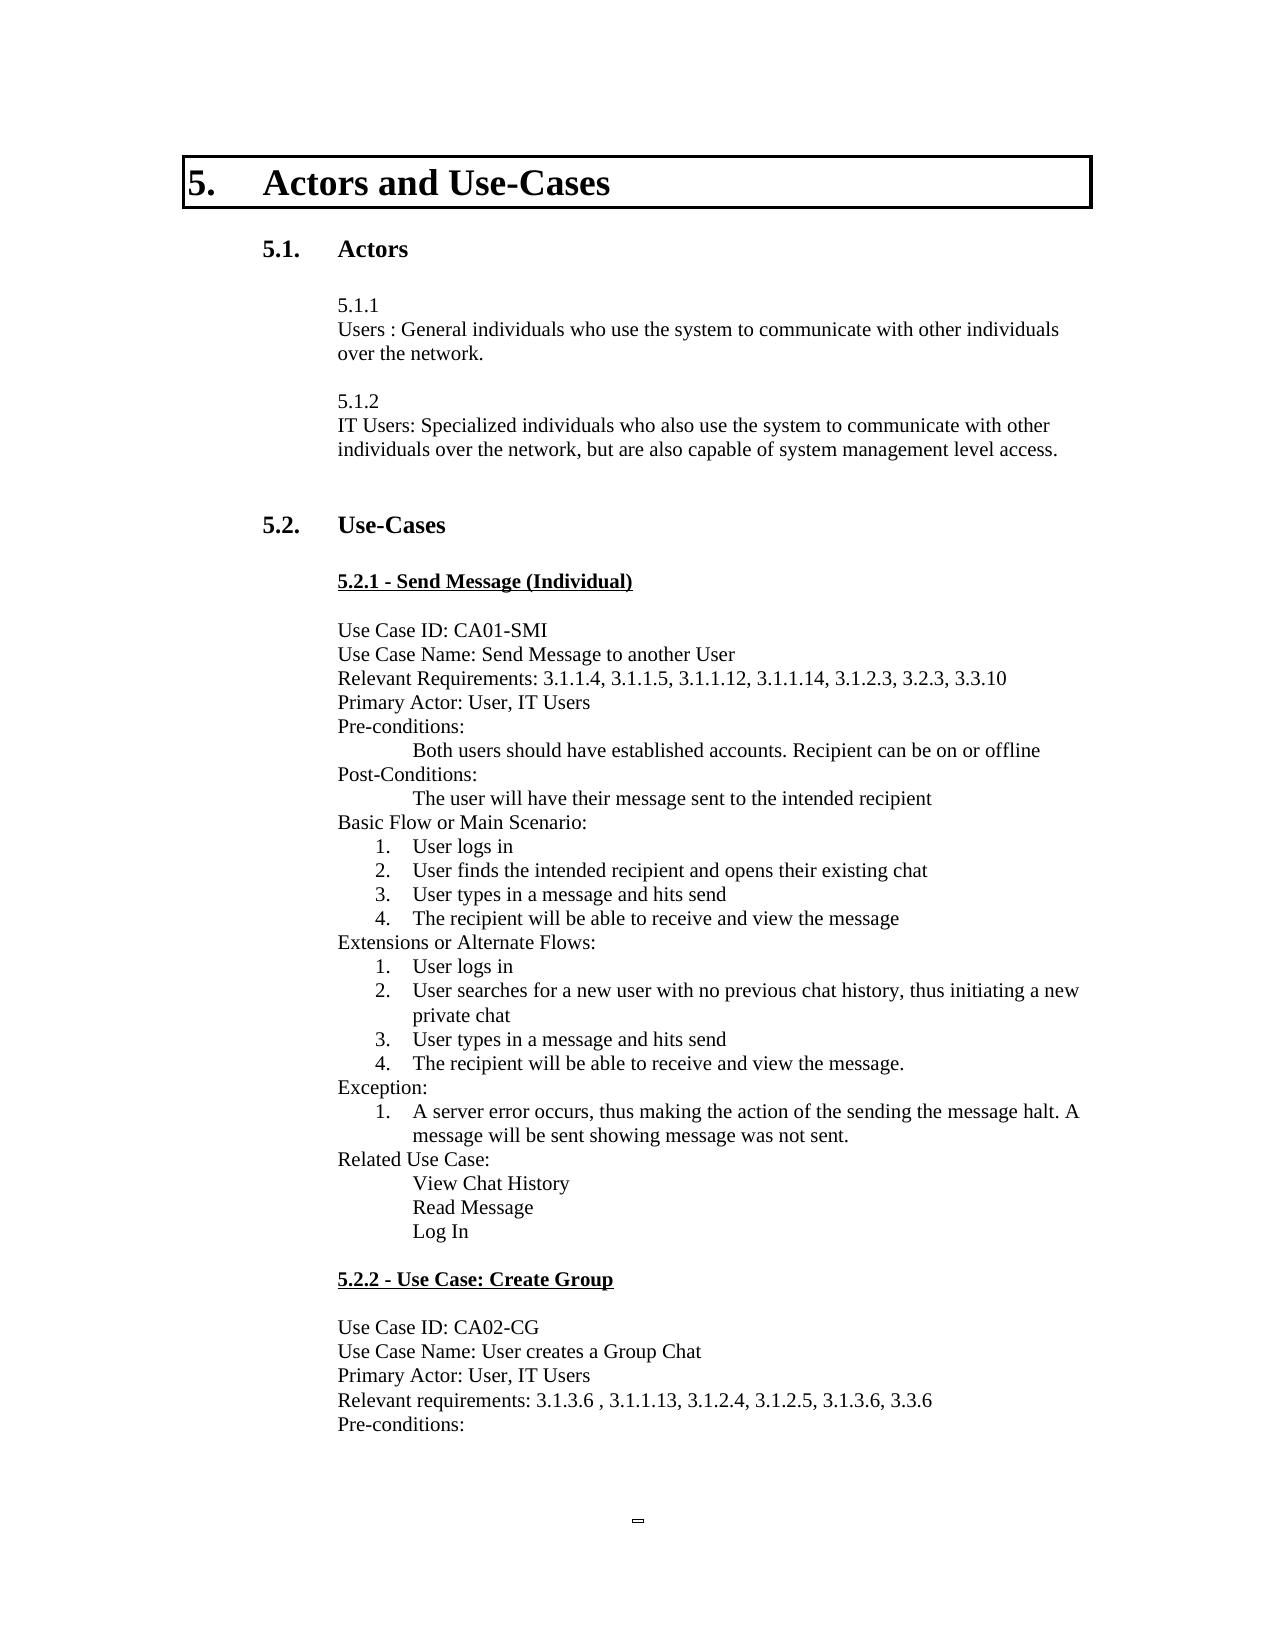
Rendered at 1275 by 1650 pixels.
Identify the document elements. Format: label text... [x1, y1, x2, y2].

text Primary Actor: User, IT Users [337, 1363, 1087, 1387]
text Relevant requirements: 3.1.3.6 , 3.1.1.13, 3.1.2.4, 3.1.2.5, 3.1.3.6, 3.3.6 [337, 1387, 1087, 1412]
text Exception: [337, 1075, 1087, 1099]
list User finds the intended recipient and opens their existing chat [375, 858, 1087, 882]
text 5.2.1 - Send Message (Individual) [337, 569, 1087, 593]
text Use Case Name: Send Message to another User [337, 642, 1087, 666]
list User logs in [375, 834, 1087, 858]
text 5.1.2 [337, 389, 1087, 413]
text Both users should have established accounts. Recipient can be on or offline [337, 738, 1087, 762]
list User searches for a new user with no previous chat history, thus initiating a new private chat [375, 978, 1087, 1027]
subtitle Use-Cases [262, 510, 1087, 539]
text Related Use Case: [337, 1147, 1087, 1171]
text IT Users: Specialized individuals who also use the system to communicate with other individuals over the network, but are also capable of system management level access. [337, 413, 1087, 461]
text Read Message [337, 1195, 1087, 1219]
text 5.1.1 [337, 293, 1087, 317]
subtitle Actors [262, 234, 1087, 262]
list A server error occurs, thus making the action of the sending the message halt. A message will be sent showing message was not sent. [375, 1099, 1087, 1147]
text Use Case Name: User creates a Group Chat [337, 1339, 1087, 1363]
text Extensions or Alternate Flows: [337, 930, 1087, 954]
text Pre-conditions: [337, 1412, 1087, 1436]
text Pre-conditions: [337, 714, 1087, 738]
text 5.2.2 - Use Case: Create Group [337, 1267, 1087, 1291]
text Basic Flow or Main Scenario: [337, 810, 1087, 834]
text Relevant Requirements: 3.1.1.4, 3.1.1.5, 3.1.1.12, 3.1.1.14, 3.1.2.3, 3.2.3, 3.3.10 [337, 666, 1087, 690]
text Post-Conditions: [337, 762, 1087, 786]
text Use Case ID: CA02-CG [337, 1315, 1087, 1339]
text Primary Actor: User, IT Users [337, 690, 1087, 714]
text View Chat History [337, 1171, 1087, 1195]
list The recipient will be able to receive and view the message [375, 906, 1087, 930]
list User types in a message and hits send [375, 1027, 1087, 1051]
text The user will have their message sent to the intended recipient [337, 786, 1087, 810]
text Use Case ID: CA01-SMI [337, 617, 1087, 642]
list User types in a message and hits send [375, 882, 1087, 906]
list The recipient will be able to receive and view the message. [375, 1051, 1087, 1075]
list User logs in [375, 954, 1087, 978]
subtitle Actors and Use-Cases [185, 158, 1089, 206]
text Log In [337, 1219, 1087, 1243]
text Users : General individuals who use the system to communicate with other individuals over the network. [337, 317, 1087, 365]
